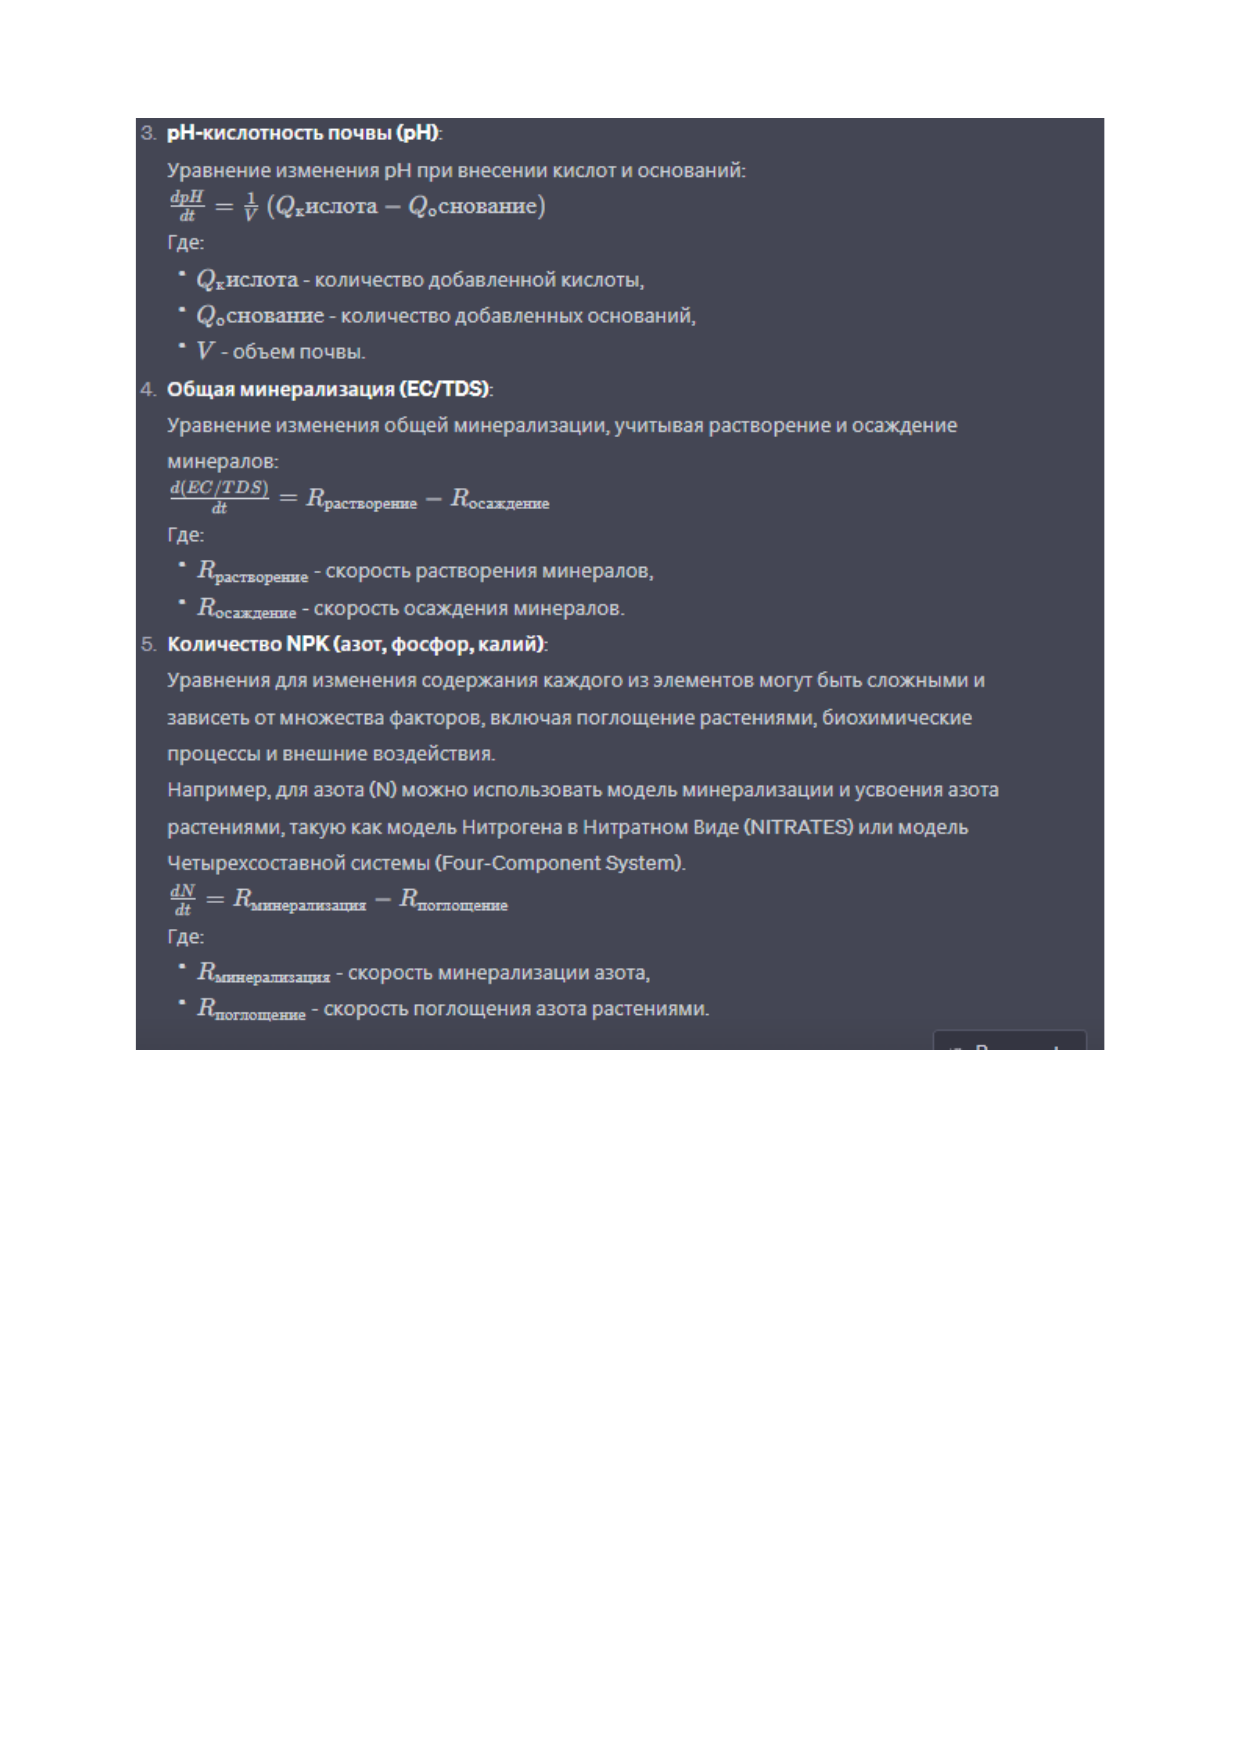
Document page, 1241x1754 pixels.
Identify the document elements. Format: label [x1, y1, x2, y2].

picture [135, 118, 1105, 1050]
